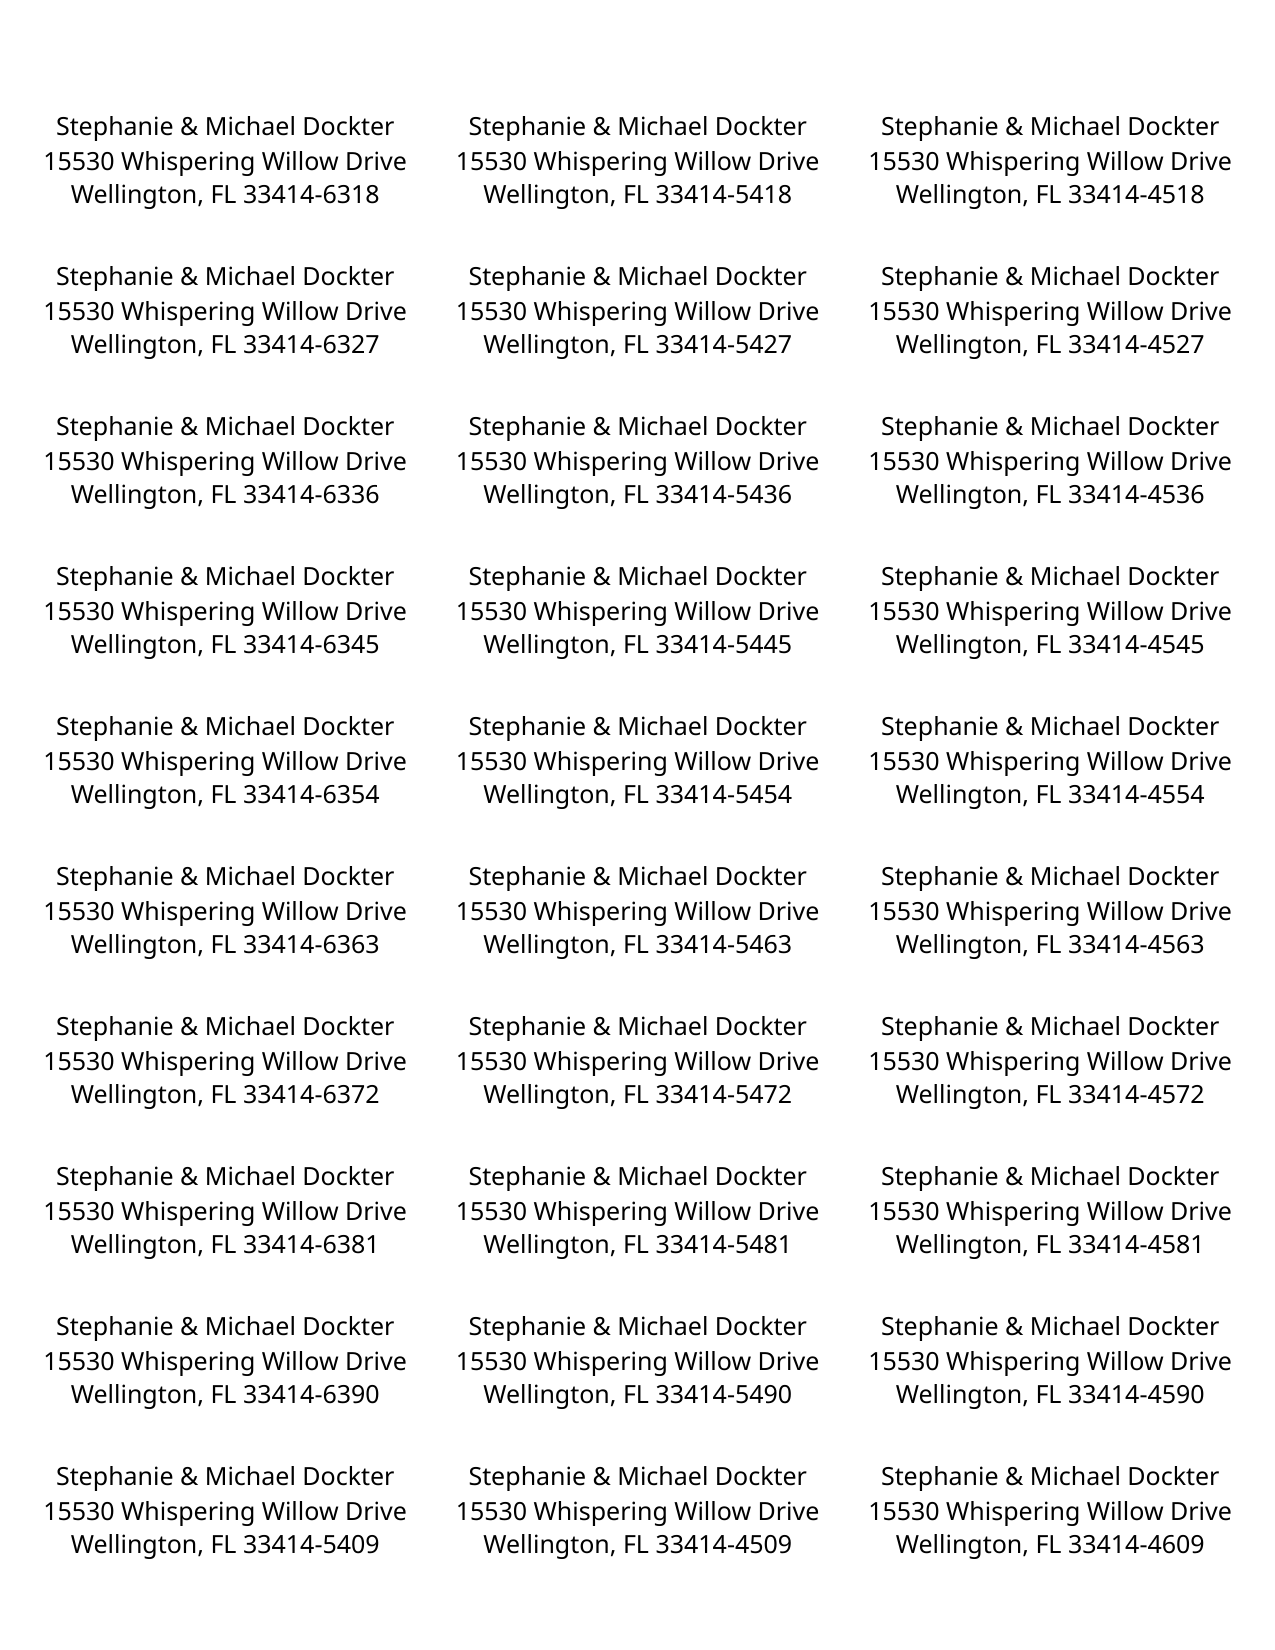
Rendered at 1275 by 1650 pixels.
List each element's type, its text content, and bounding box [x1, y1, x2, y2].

text Stephanie & Michael Dockter [28, 259, 422, 293]
text 15530 Whispering Willow Drive [28, 893, 422, 927]
text Stephanie & Michael Dockter [441, 1459, 834, 1493]
text 15530 Whispering Willow Drive [853, 1343, 1247, 1377]
text Stephanie & Michael Dockter [28, 1009, 422, 1043]
text 15530 Whispering Willow Drive [441, 593, 834, 627]
text Stephanie & Michael Dockter [853, 1459, 1247, 1493]
text Wellington, FL 33414-5454 [441, 777, 834, 811]
text 15530 Whispering Willow Drive [441, 893, 834, 927]
text Wellington, FL 33414-4590 [853, 1377, 1247, 1411]
text 15530 Whispering Willow Drive [853, 1193, 1247, 1227]
text Stephanie & Michael Dockter [28, 1309, 422, 1343]
text 15530 Whispering Willow Drive [441, 743, 834, 777]
text Wellington, FL 33414-6336 [28, 477, 422, 511]
text 15530 Whispering Willow Drive [853, 893, 1247, 927]
text Stephanie & Michael Dockter [441, 259, 834, 293]
text 15530 Whispering Willow Drive [853, 1493, 1247, 1527]
text Wellington, FL 33414-5409 [28, 1527, 422, 1561]
text Wellington, FL 33414-4518 [853, 177, 1247, 211]
text Wellington, FL 33414-4572 [853, 1077, 1247, 1111]
text Stephanie & Michael Dockter [28, 109, 422, 143]
text 15530 Whispering Willow Drive [853, 593, 1247, 627]
text 15530 Whispering Willow Drive [441, 1043, 834, 1077]
text Stephanie & Michael Dockter [853, 409, 1247, 443]
text Stephanie & Michael Dockter [28, 859, 422, 893]
text Stephanie & Michael Dockter [28, 409, 422, 443]
text Wellington, FL 33414-5463 [441, 927, 834, 961]
text Wellington, FL 33414-6318 [28, 177, 422, 211]
text Wellington, FL 33414-6327 [28, 327, 422, 361]
text Stephanie & Michael Dockter [853, 1309, 1247, 1343]
text 15530 Whispering Willow Drive [853, 143, 1247, 177]
text Wellington, FL 33414-4563 [853, 927, 1247, 961]
text 15530 Whispering Willow Drive [853, 743, 1247, 777]
text Wellington, FL 33414-4545 [853, 627, 1247, 661]
text 15530 Whispering Willow Drive [28, 593, 422, 627]
text 15530 Whispering Willow Drive [441, 443, 834, 477]
text Stephanie & Michael Dockter [853, 1009, 1247, 1043]
text Stephanie & Michael Dockter [441, 1309, 834, 1343]
text Wellington, FL 33414-4509 [441, 1527, 834, 1561]
text Stephanie & Michael Dockter [853, 709, 1247, 743]
text Stephanie & Michael Dockter [441, 1159, 834, 1193]
text Stephanie & Michael Dockter [853, 559, 1247, 593]
text Wellington, FL 33414-6354 [28, 777, 422, 811]
text Wellington, FL 33414-4609 [853, 1527, 1247, 1561]
text 15530 Whispering Willow Drive [853, 1043, 1247, 1077]
text Wellington, FL 33414-5436 [441, 477, 834, 511]
text 15530 Whispering Willow Drive [28, 1493, 422, 1527]
text Stephanie & Michael Dockter [441, 859, 834, 893]
text Wellington, FL 33414-5418 [441, 177, 834, 211]
text 15530 Whispering Willow Drive [853, 443, 1247, 477]
text Wellington, FL 33414-4536 [853, 477, 1247, 511]
text Stephanie & Michael Dockter [441, 409, 834, 443]
text 15530 Whispering Willow Drive [441, 293, 834, 327]
text Wellington, FL 33414-4527 [853, 327, 1247, 361]
text Wellington, FL 33414-4554 [853, 777, 1247, 811]
text Stephanie & Michael Dockter [441, 109, 834, 143]
text 15530 Whispering Willow Drive [441, 1343, 834, 1377]
text 15530 Whispering Willow Drive [28, 293, 422, 327]
text 15530 Whispering Willow Drive [28, 443, 422, 477]
text Stephanie & Michael Dockter [28, 1459, 422, 1493]
text 15530 Whispering Willow Drive [441, 1193, 834, 1227]
text Wellington, FL 33414-6363 [28, 927, 422, 961]
text Stephanie & Michael Dockter [853, 859, 1247, 893]
text 15530 Whispering Willow Drive [853, 293, 1247, 327]
text Stephanie & Michael Dockter [441, 1009, 834, 1043]
text 15530 Whispering Willow Drive [441, 143, 834, 177]
text 15530 Whispering Willow Drive [28, 743, 422, 777]
text Stephanie & Michael Dockter [853, 109, 1247, 143]
text Wellington, FL 33414-5445 [441, 627, 834, 661]
text 15530 Whispering Willow Drive [28, 1343, 422, 1377]
text Wellington, FL 33414-5427 [441, 327, 834, 361]
text Stephanie & Michael Dockter [441, 559, 834, 593]
text Wellington, FL 33414-6381 [28, 1227, 422, 1261]
text Wellington, FL 33414-6390 [28, 1377, 422, 1411]
text Wellington, FL 33414-4581 [853, 1227, 1247, 1261]
text Stephanie & Michael Dockter [28, 1159, 422, 1193]
text 15530 Whispering Willow Drive [28, 143, 422, 177]
text Stephanie & Michael Dockter [853, 1159, 1247, 1193]
text Stephanie & Michael Dockter [28, 709, 422, 743]
text 15530 Whispering Willow Drive [28, 1193, 422, 1227]
text Wellington, FL 33414-6345 [28, 627, 422, 661]
text 15530 Whispering Willow Drive [28, 1043, 422, 1077]
text Stephanie & Michael Dockter [28, 559, 422, 593]
text Wellington, FL 33414-5490 [441, 1377, 834, 1411]
text 15530 Whispering Willow Drive [441, 1493, 834, 1527]
text Stephanie & Michael Dockter [441, 709, 834, 743]
text Wellington, FL 33414-5481 [441, 1227, 834, 1261]
text Wellington, FL 33414-5472 [441, 1077, 834, 1111]
text Wellington, FL 33414-6372 [28, 1077, 422, 1111]
text Stephanie & Michael Dockter [853, 259, 1247, 293]
